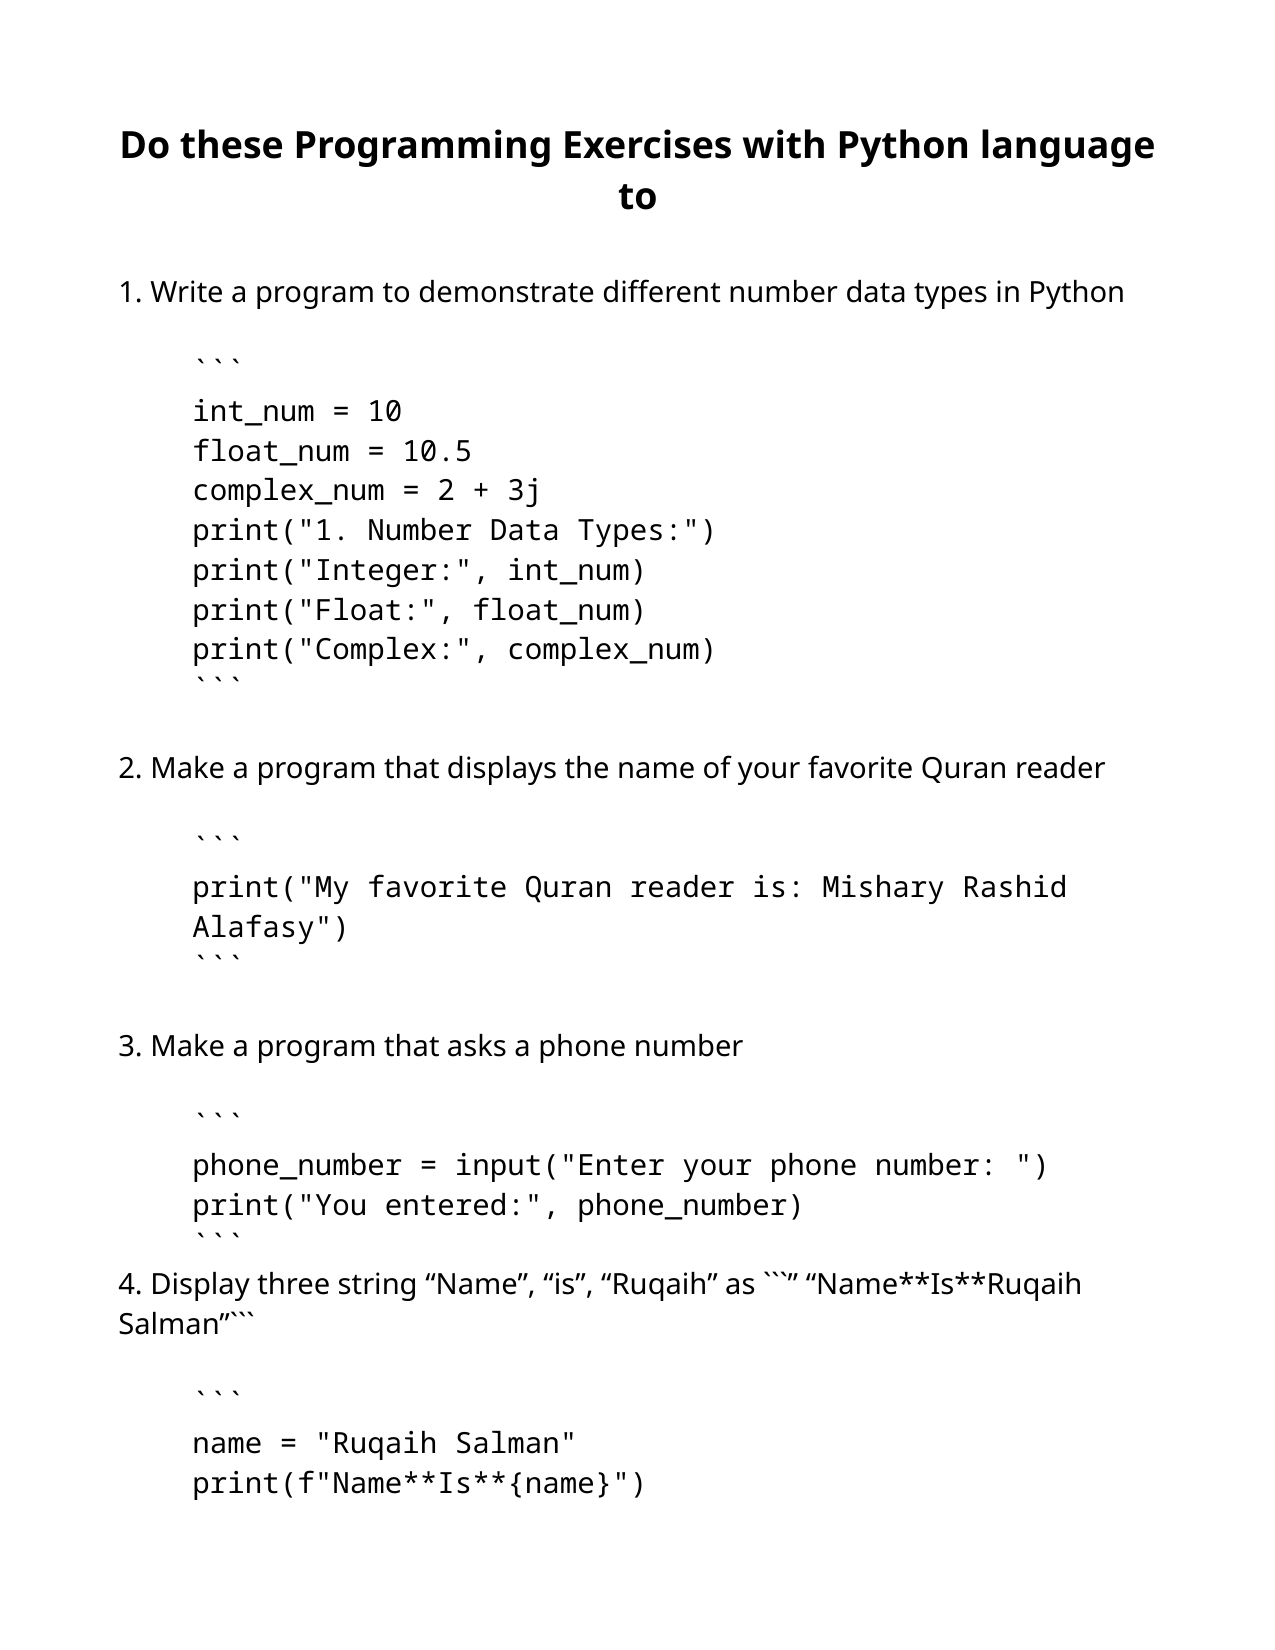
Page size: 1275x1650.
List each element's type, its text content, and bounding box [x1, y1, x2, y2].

text ``` [118, 946, 1157, 986]
text print("1. Number Data Types:") [118, 509, 1157, 549]
text 1. Write a program to demonstrate different number data types in Python [118, 271, 1157, 311]
text print("Float:", float_num) [118, 589, 1157, 628]
text Do these Programming Exercises with Python language to [118, 118, 1157, 220]
text 4. Display three string “Name”, “is”, “Ruqaih” as ```” “Name**Is**Ruqaih Salman”``` [118, 1263, 1157, 1343]
text 2. Make a program that displays the name of your favorite Quran reader [118, 747, 1157, 787]
text ``` [118, 1224, 1157, 1263]
text ``` [118, 1105, 1157, 1144]
text name = "Ruqaih Salman" [118, 1422, 1157, 1462]
text ``` [118, 668, 1157, 708]
text print("My favorite Quran reader is: Mishary Rashid Alafasy") [118, 867, 1157, 946]
text phone_number = input("Enter your phone number: ") [118, 1144, 1157, 1184]
text complex_num = 2 + 3j [118, 470, 1157, 509]
text int_num = 10 [118, 390, 1157, 430]
text print("Integer:", int_num) [118, 549, 1157, 589]
text 3. Make a program that asks a phone number [118, 1025, 1157, 1065]
text print("You entered:", phone_number) [118, 1184, 1157, 1224]
text float_num = 10.5 [118, 430, 1157, 470]
text print("Complex:", complex_num) [118, 628, 1157, 668]
text ``` [118, 1382, 1157, 1422]
text ``` [118, 827, 1157, 867]
text print(f"Name**Is**{name}") [118, 1462, 1157, 1502]
text ``` [118, 351, 1157, 390]
